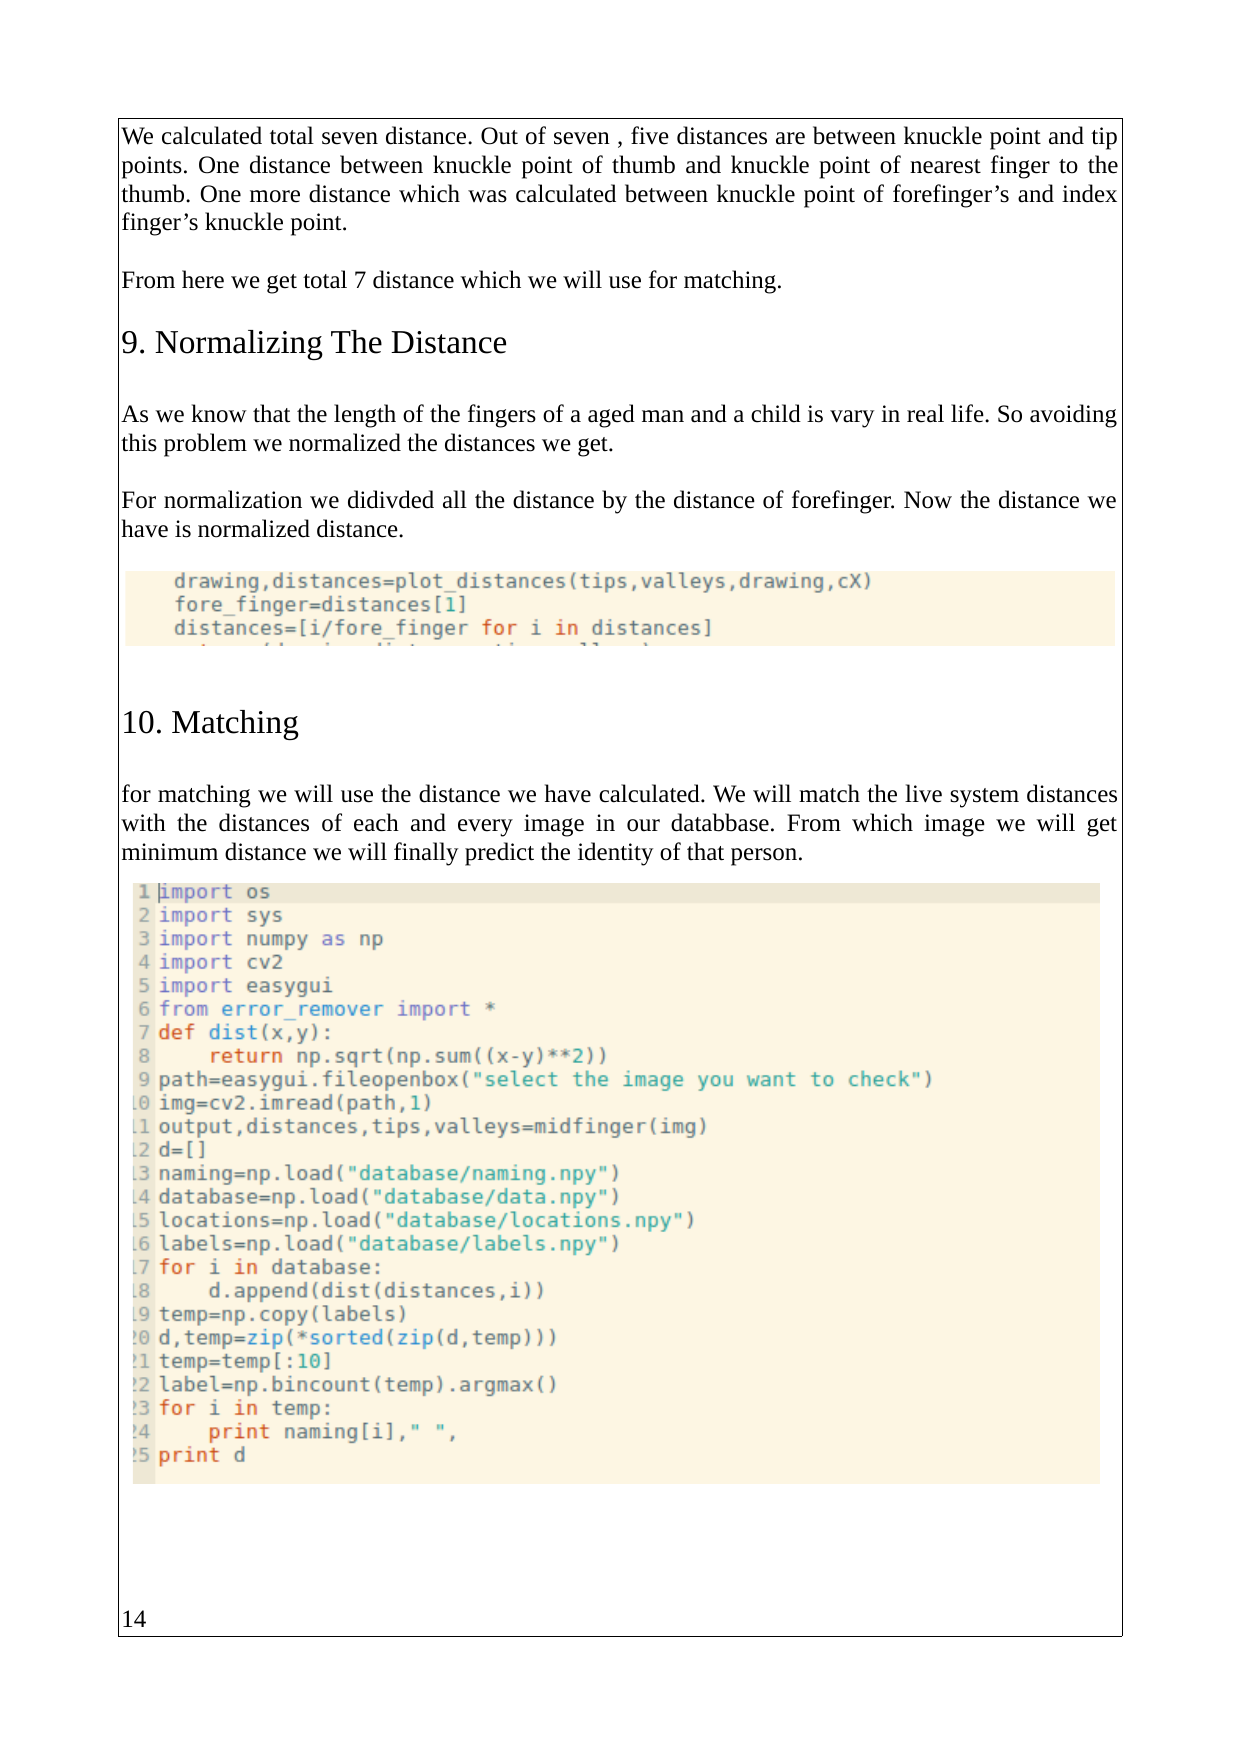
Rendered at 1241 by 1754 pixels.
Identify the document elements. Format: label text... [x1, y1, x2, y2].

text We calculated total seven distance. Out of seven , five distances are between knuckle point and tip points. One distance between knuckle point of thumb and knuckle point of nearest finger to the thumb. One more distance which was calculated between knuckle point of forefinger’s and index finger’s knuckle point. [121, 121, 1119, 236]
picture [132, 883, 1100, 1484]
text For normalization we didivded all the distance by the distance of forefinger. Now the distance we have is normalized distance. [121, 485, 1119, 543]
picture [125, 571, 1115, 646]
text 10. Matching [121, 703, 1119, 741]
text 9. Normalizing The Distance [121, 322, 1119, 361]
text From here we get total 7 distance which we will use for matching. [121, 265, 1119, 294]
text As we know that the length of the fingers of a aged man and a child is vary in real life. So avoiding this problem we normalized the distances we get. [121, 399, 1119, 457]
text for matching we will use the distance we have calculated. We will match the live system distances with the distances of each and every image in our databbase. From which image we will get minimum distance we will finally predict the identity of that person. [121, 779, 1119, 866]
